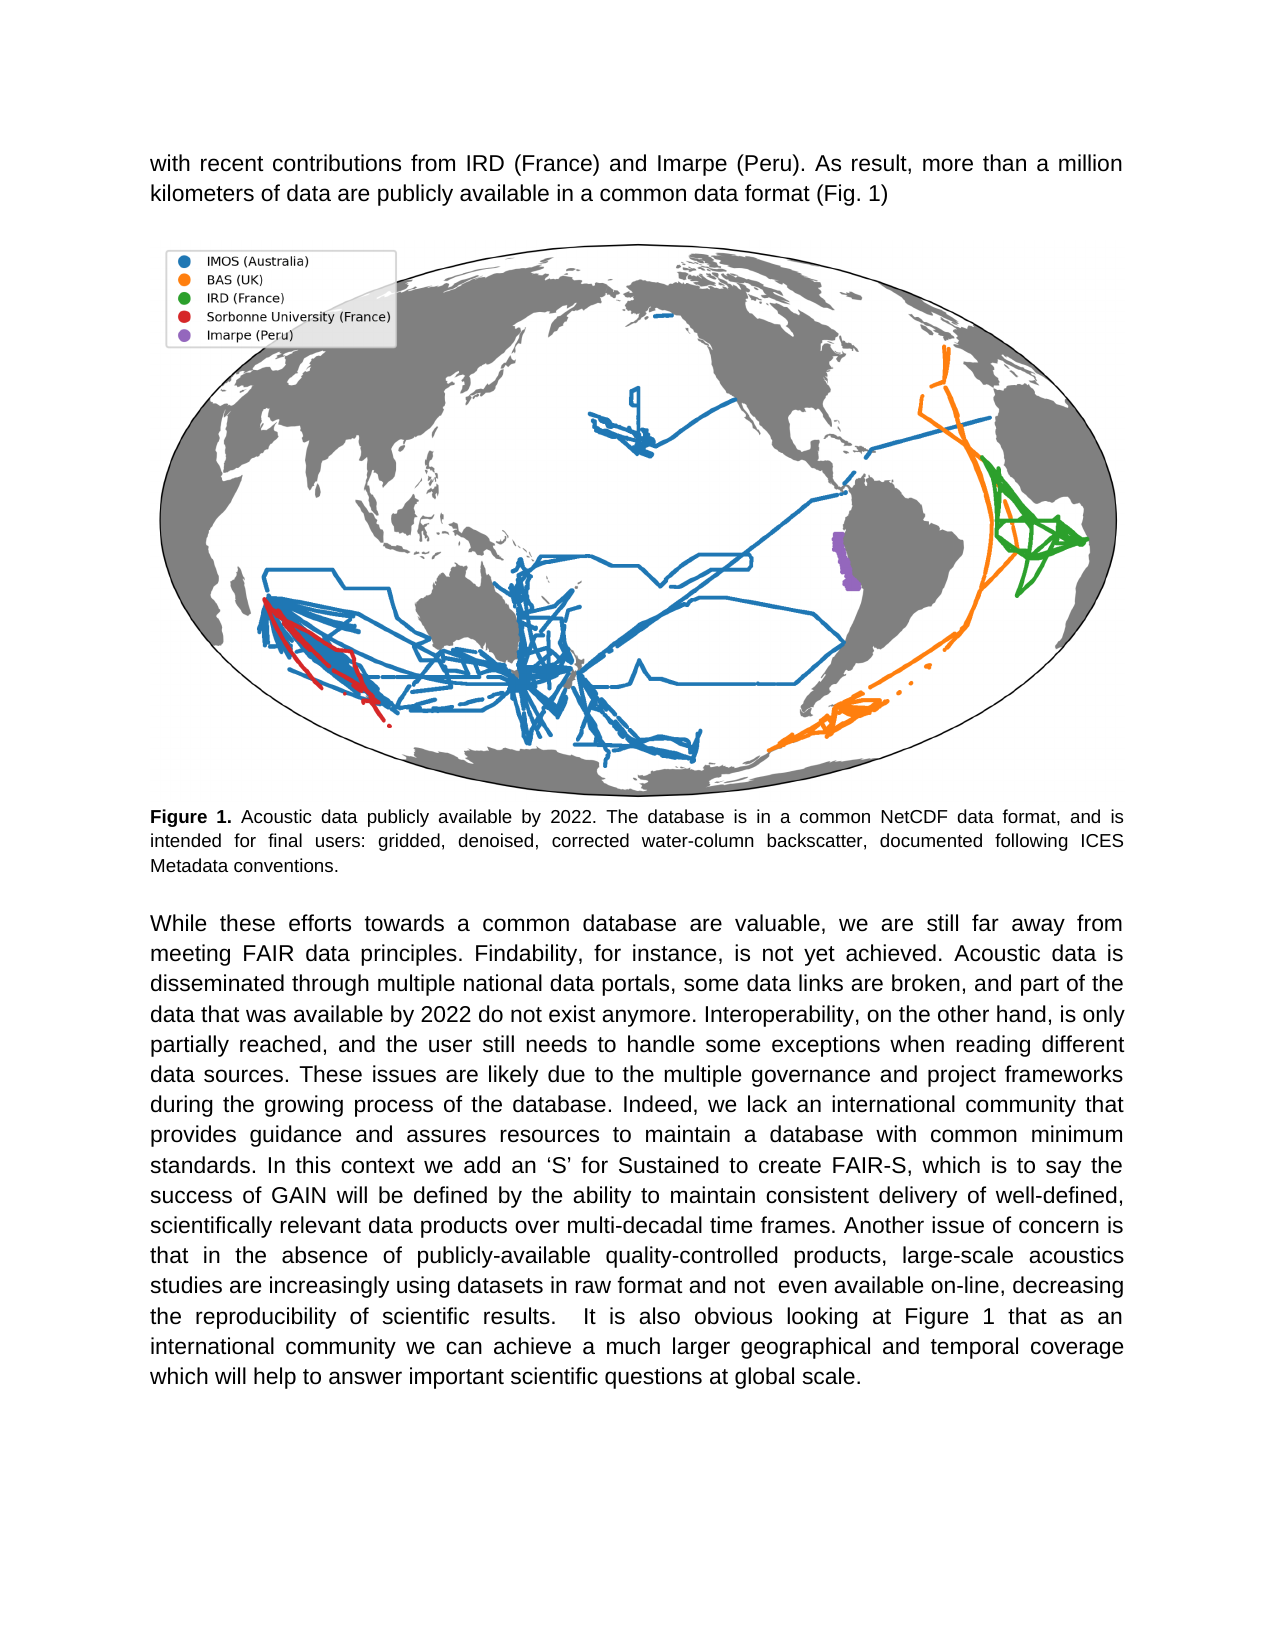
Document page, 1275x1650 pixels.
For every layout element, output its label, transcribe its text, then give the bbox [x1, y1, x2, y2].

text Figure 1. Acoustic data publicly available by 2022. The database is in a common NetCDF data format, and is intended for final users: gridded, denoised, corrected water-column backscatter, documented following ICES Metadata conventions. [150, 805, 1125, 877]
text with recent contributions from IRD (France) and Imarpe (Peru). As result, more than a million kilometers of data are publicly available in a common data format (Fig. 1) [150, 150, 1125, 207]
text While these efforts towards a common database are valuable, we are still far away from meeting FAIR data principles. Findability, for instance, is not yet achieved. Acoustic data is disseminated through multiple national data portals, some data links are broken, and part of the data that was available by 2022 do not exist anymore. Interoperability, on the other hand, is only partially reached, and the user still needs to handle some exceptions when reading different data sources. These issues are likely due to the multiple governance and project frameworks during the growing process of the database. Indeed, we lack an international community that provides guidance and assures resources to maintain a database with common minimum standards. In this context we add an ‘S’ for Sustained to create FAIR-S, which is to say the success of GAIN will be defined by the ability to maintain consistent delivery of well-defined, scientifically relevant data products over multi-decadal time frames. Another issue of concern is that in the absence of publicly-available quality-controlled products, large-scale acoustics studies are increasingly using datasets in raw format and not even available on-line, decreasing the reproducibility of scientific results. It is also obvious looking at Figure 1 that as an international community we can achieve a much larger geographical and temporal coverage which will help to answer important scientific questions at global scale. [150, 910, 1125, 1389]
picture [150, 240, 1125, 802]
